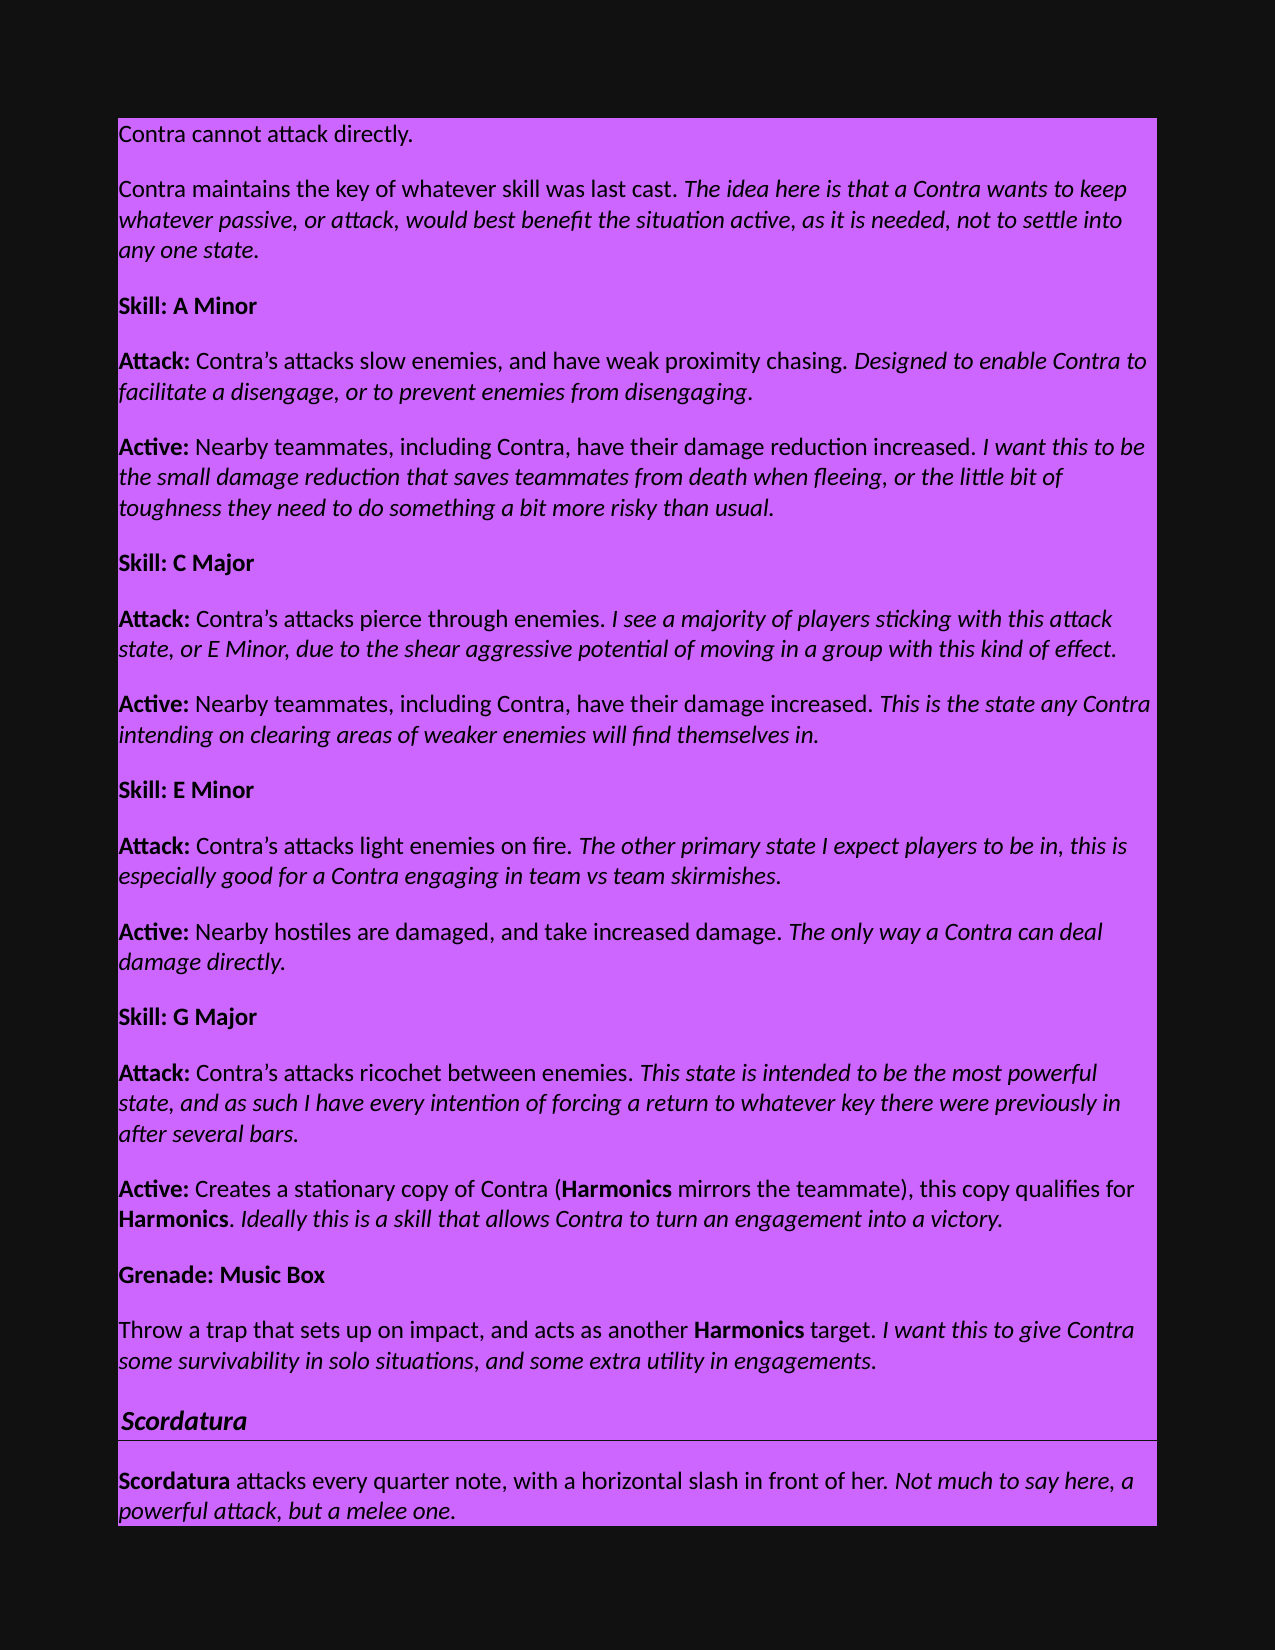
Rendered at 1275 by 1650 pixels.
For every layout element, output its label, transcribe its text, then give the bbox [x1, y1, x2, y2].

text Active: Nearby hostiles are damaged, and take increased damage. The only way a Contra can deal damage directly. [118, 916, 1157, 977]
text Scordatura [118, 1400, 1157, 1440]
text Active: Nearby teammates, including Contra, have their damage reduction increased. I want this to be the small damage reduction that saves teammates from death when fleeing, or the little bit of toughness they need to do something a bit more risky than usual. [118, 431, 1157, 522]
text Skill: G Major [118, 1002, 1157, 1032]
text Skill: C Major [118, 547, 1157, 578]
text Attack: Contra’s attacks light enemies on fire. The other primary state I expect players to be in, this is especially good for a Contra engaging in team vs team skirmishes. [118, 830, 1157, 891]
text Grenade: Music Box [118, 1259, 1157, 1289]
text Attack: Contra’s attacks slow enemies, and have weak proximity chasing. Designed to enable Contra to facilitate a disengage, or to prevent enemies from disengaging. [118, 345, 1157, 406]
text Skill: A Minor [118, 290, 1157, 320]
text Contra maintains the key of whatever skill was last cast. The idea here is that a Contra wants to keep whatever passive, or attack, would best benefit the situation active, as it is needed, not to settle into any one state. [118, 174, 1157, 265]
text Attack: Contra’s attacks pierce through enemies. I see a majority of players sticking with this attack state, or E Minor, due to the shear aggressive potential of moving in a group with this kind of effect. [118, 603, 1157, 664]
text Throw a trap that sets up on impact, and acts as another Harmonics target. I want this to give Contra some survivability in solo situations, and some extra utility in engagements. [118, 1314, 1157, 1375]
text Skill: E Minor [118, 774, 1157, 805]
text Active: Creates a stationary copy of Contra (Harmonics mirrors the teammate), this copy qualifies for Harmonics. Ideally this is a skill that allows Contra to turn an engagement into a victory. [118, 1173, 1157, 1234]
text Attack: Contra’s attacks ricochet between enemies. This state is intended to be the most powerful state, and as such I have every intention of forcing a return to whatever key there were previously in after several bars. [118, 1057, 1157, 1148]
text Active: Nearby teammates, including Contra, have their damage increased. This is the state any Contra intending on clearing areas of weaker enemies will find themselves in. [118, 689, 1157, 749]
text Contra cannot attack directly. [118, 118, 1157, 149]
text Scordatura attacks every quarter note, with a horizontal slash in front of her. Not much to say here, a powerful attack, but a melee one. [118, 1465, 1157, 1526]
